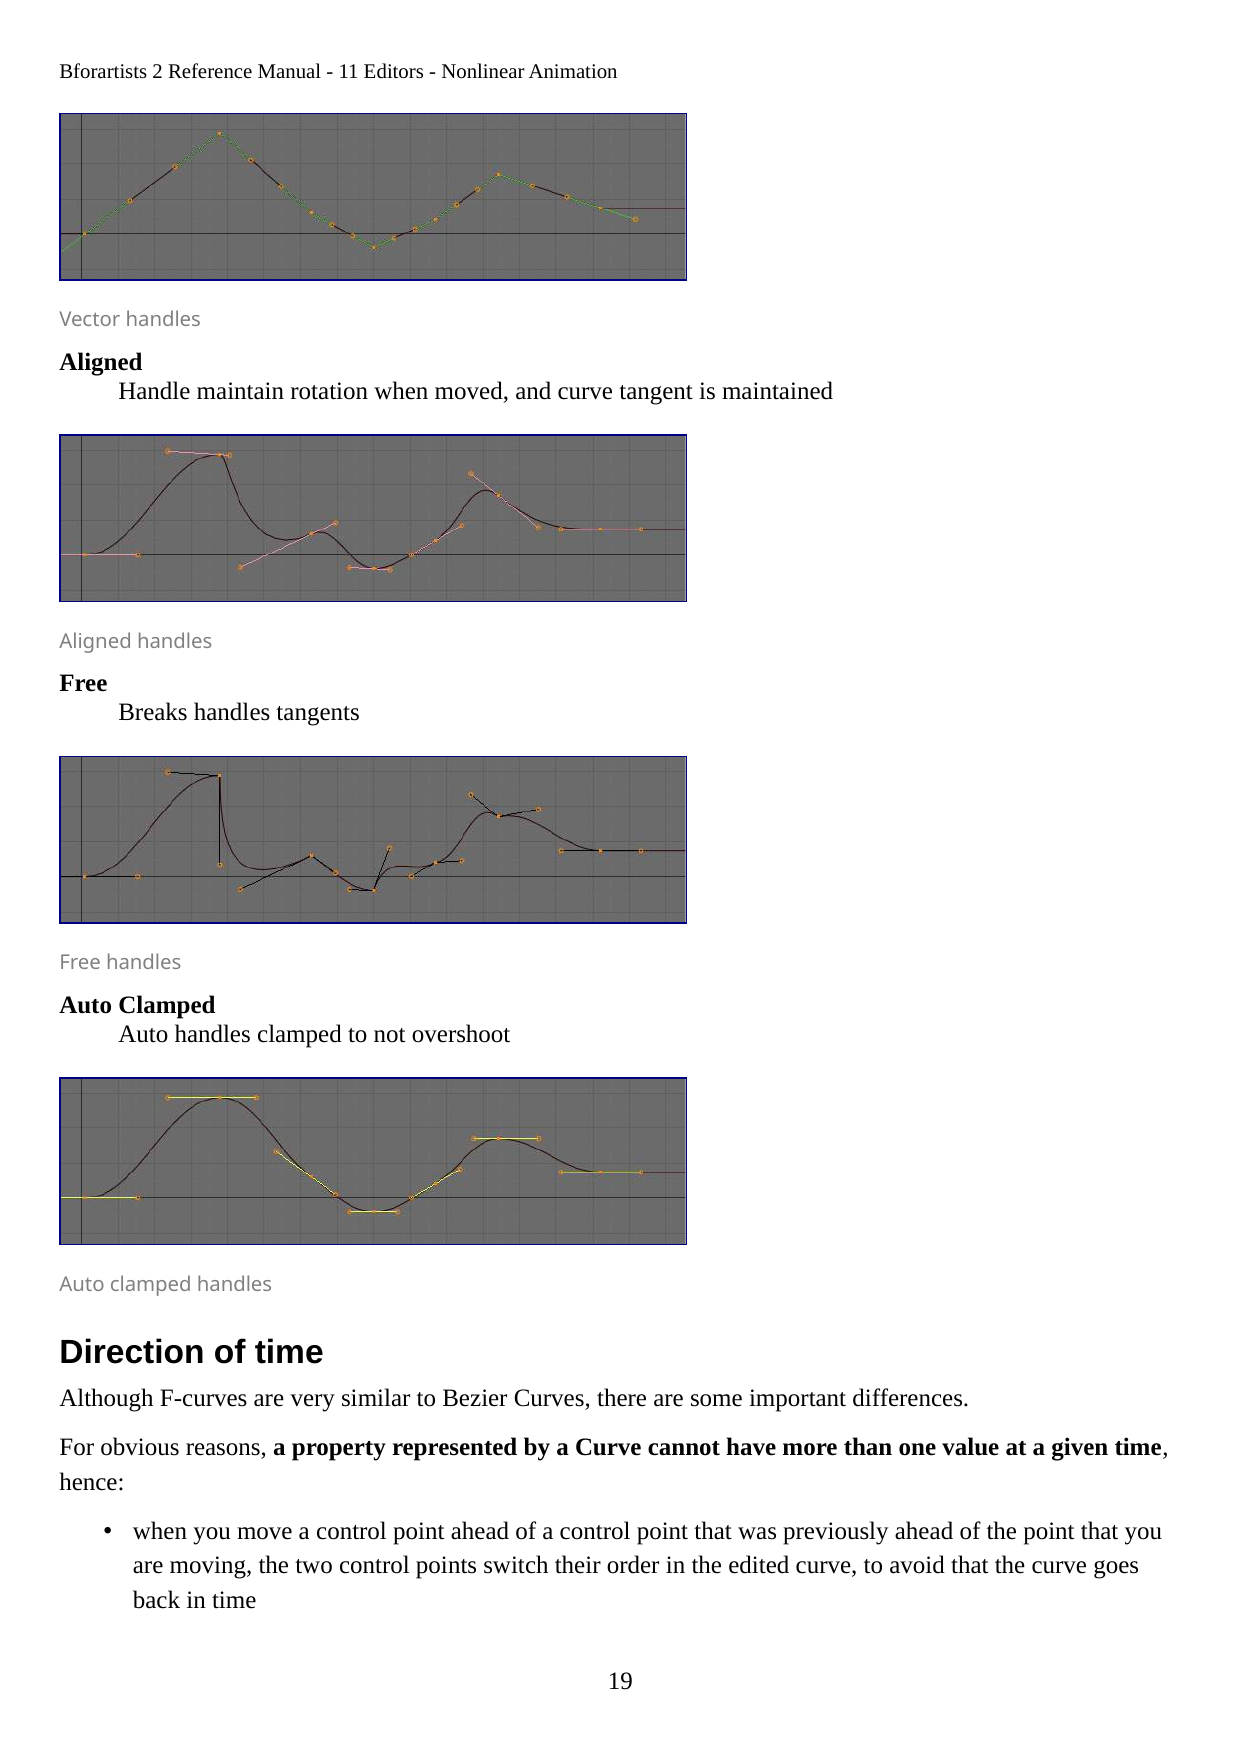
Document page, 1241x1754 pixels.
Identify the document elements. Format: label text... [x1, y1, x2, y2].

subtitle Direction of time [59, 1332, 1181, 1371]
subtitle Aligned [59, 347, 1181, 376]
picture [61, 436, 686, 601]
list Breaks handles tangents [118, 697, 1181, 726]
list Handle maintain rotation when moved, and curve tangent is maintained [118, 376, 1181, 404]
text Aligned handles [59, 623, 1181, 654]
list when you move a control point ahead of a control point that was previously ahead of the point that you are moving, the two control points switch their order in the edited curve, to avoid that the curve goes back in time [103, 1516, 1181, 1614]
text For obvious reasons, a property represented by a Curve cannot have more than one value at a given time, hence: [59, 1432, 1181, 1496]
subtitle Free [59, 668, 1181, 697]
subtitle Auto Clamped [59, 990, 1181, 1019]
text Free handles [59, 944, 1181, 975]
picture [61, 757, 686, 922]
picture [61, 114, 686, 279]
text Auto clamped handles [59, 1266, 1181, 1297]
list Auto handles clamped to not overshoot [118, 1019, 1181, 1047]
text Vector handles [59, 301, 1181, 332]
text Although F-curves are very similar to Bezier Curves, there are some important differences. [59, 1383, 1181, 1412]
picture [61, 1079, 686, 1244]
